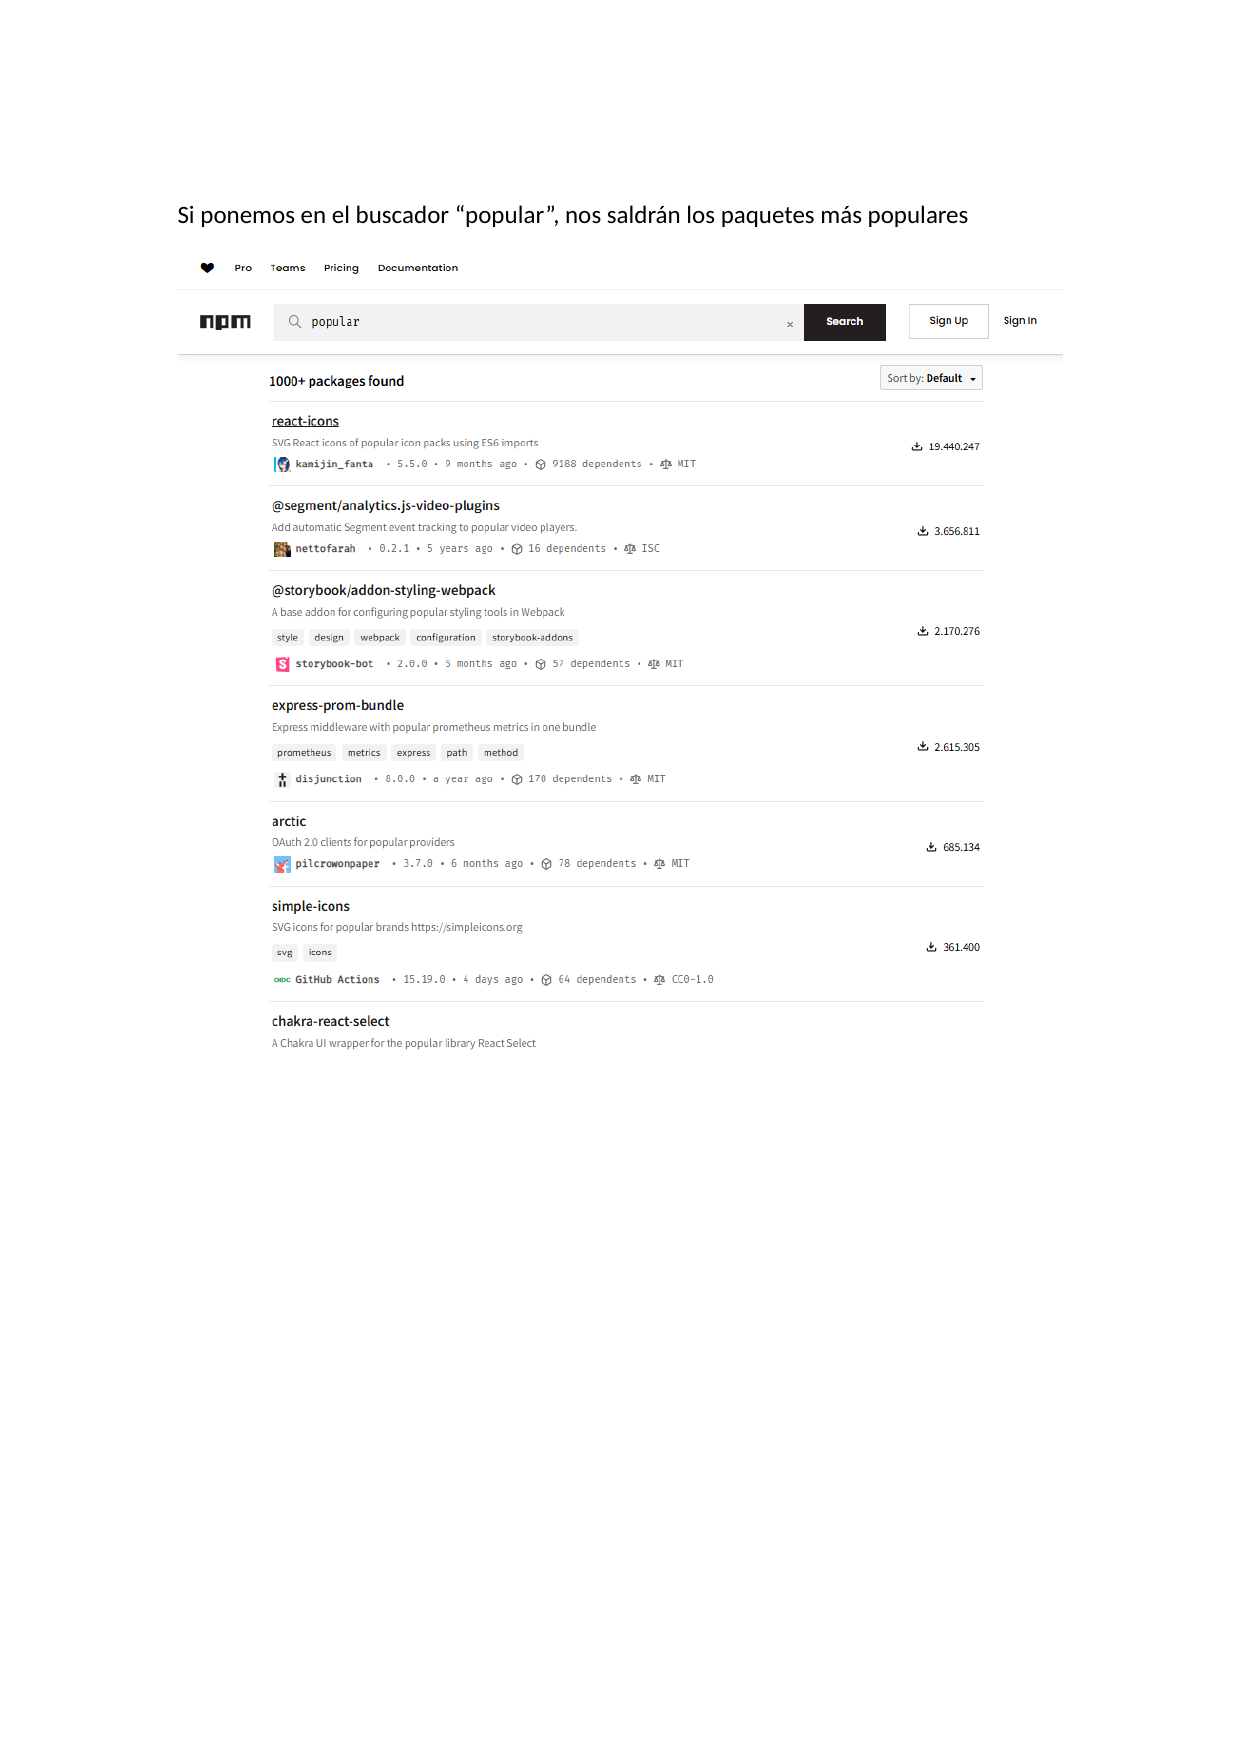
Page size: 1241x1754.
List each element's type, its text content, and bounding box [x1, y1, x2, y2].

text Si ponemos en el buscador “popular”, nos saldrán los paquetes más populares [177, 199, 1063, 230]
